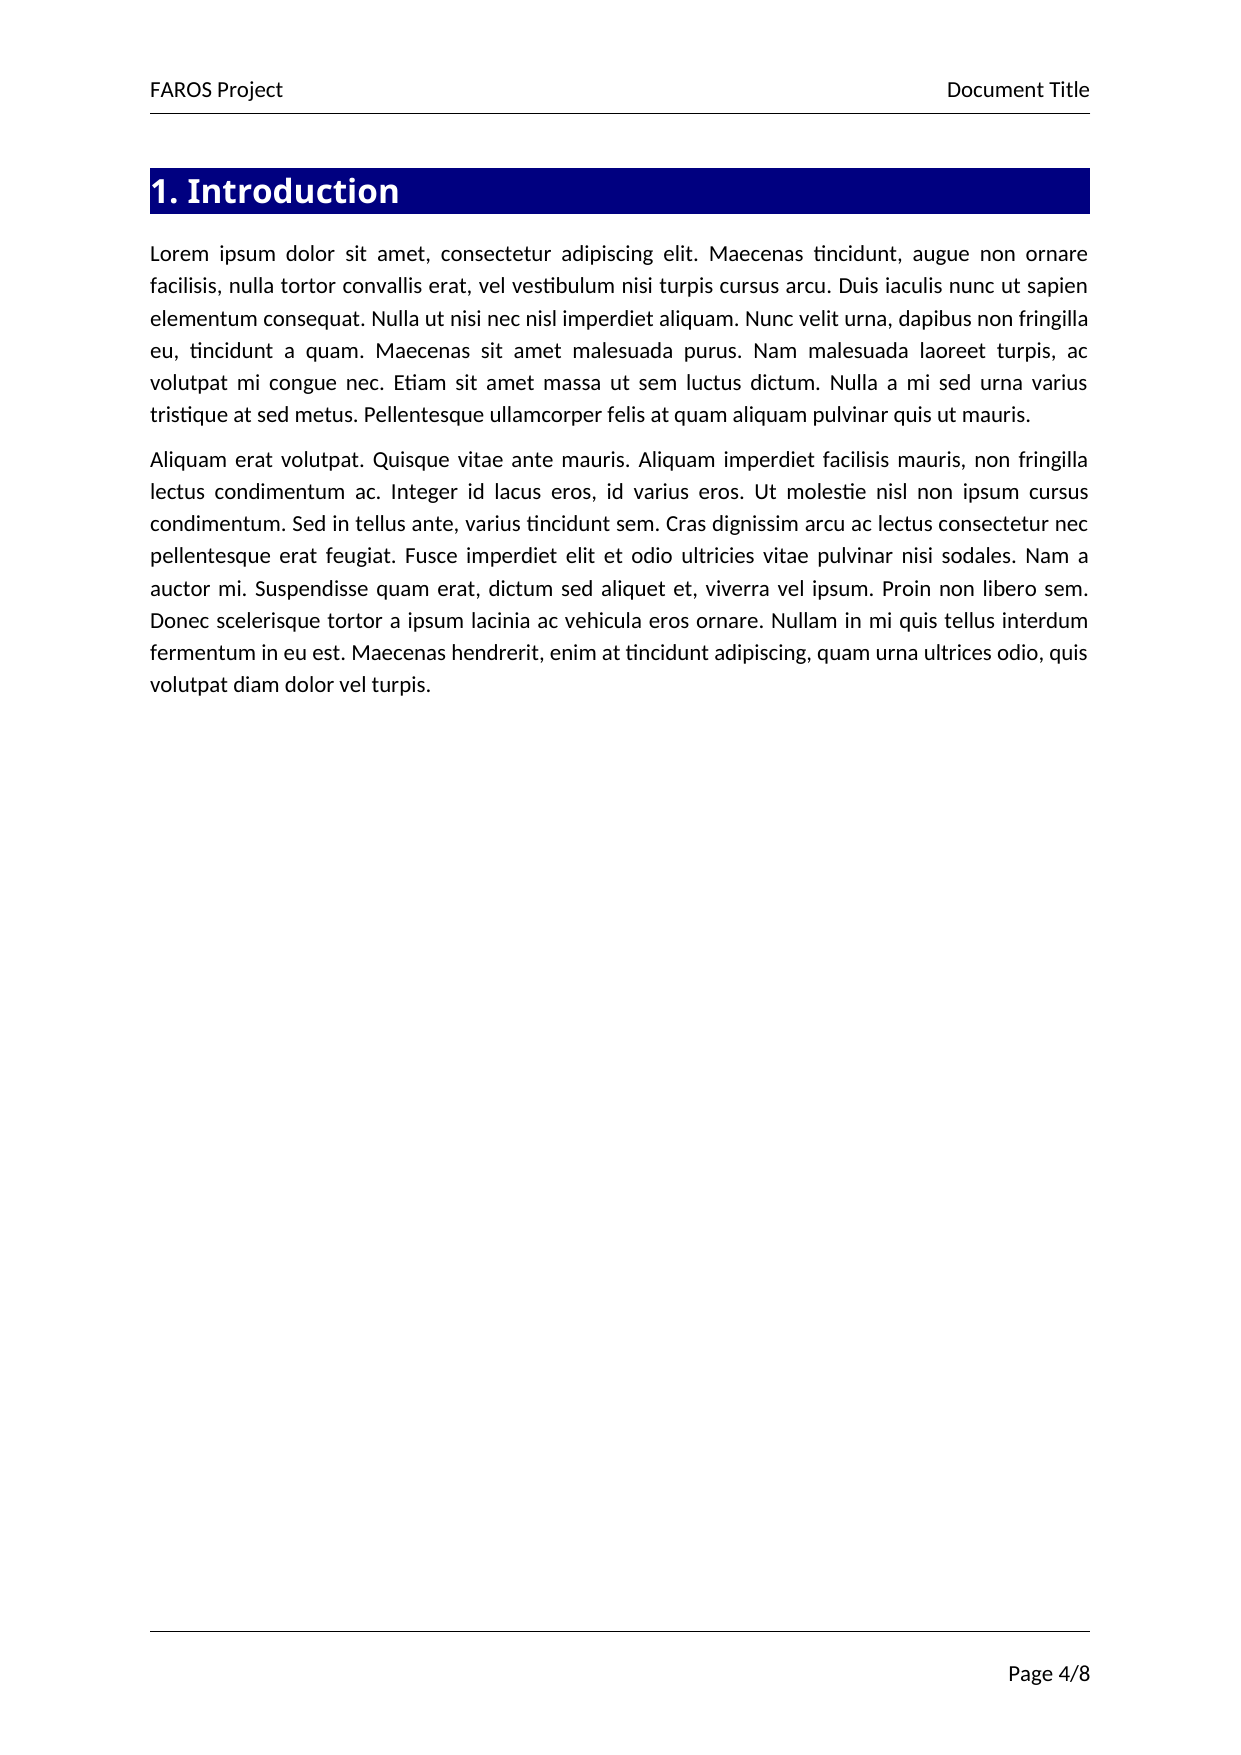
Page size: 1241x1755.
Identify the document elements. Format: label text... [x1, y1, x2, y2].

text Lorem ipsum dolor sit amet, consectetur adipiscing elit. Maecenas tincidunt, augue non ornare facilisis, nulla tortor convallis erat, vel vestibulum nisi turpis cursus arcu. Duis iaculis nunc ut sapien elementum consequat. Nulla ut nisi nec nisl imperdiet aliquam. Nunc velit urna, dapibus non fringilla eu, tincidunt a quam. Maecenas sit amet malesuada purus. Nam malesuada laoreet turpis, ac volutpat mi congue nec. Etiam sit amet massa ut sem luctus dictum. Nulla a mi sed urna varius tristique at sed metus. Pellentesque ullamcorper felis at quam aliquam pulvinar quis ut mauris. [150, 239, 1090, 428]
text Aliquam erat volutpat. Quisque vitae ante mauris. Aliquam imperdiet facilisis mauris, non fringilla lectus condimentum ac. Integer id lacus eros, id varius eros. Ut molestie nisl non ipsum cursus condimentum. Sed in tellus ante, varius tincidunt sem. Cras dignissim arcu ac lectus consectetur nec pellentesque erat feugiat. Fusce imperdiet elit et odio ultricies vitae pulvinar nisi sodales. Nam a auctor mi. Suspendisse quam erat, dictum sed aliquet et, viverra vel ipsum. Proin non libero sem. Donec scelerisque tortor a ipsum lacinia ac vehicula eros ornare. Nullam in mi quis tellus interdum fermentum in eu est. Maecenas hendrerit, enim at tincidunt adipiscing, quam urna ultrices odio, quis volutpat diam dolor vel turpis. [150, 445, 1090, 698]
subtitle Introduction [150, 168, 1090, 214]
